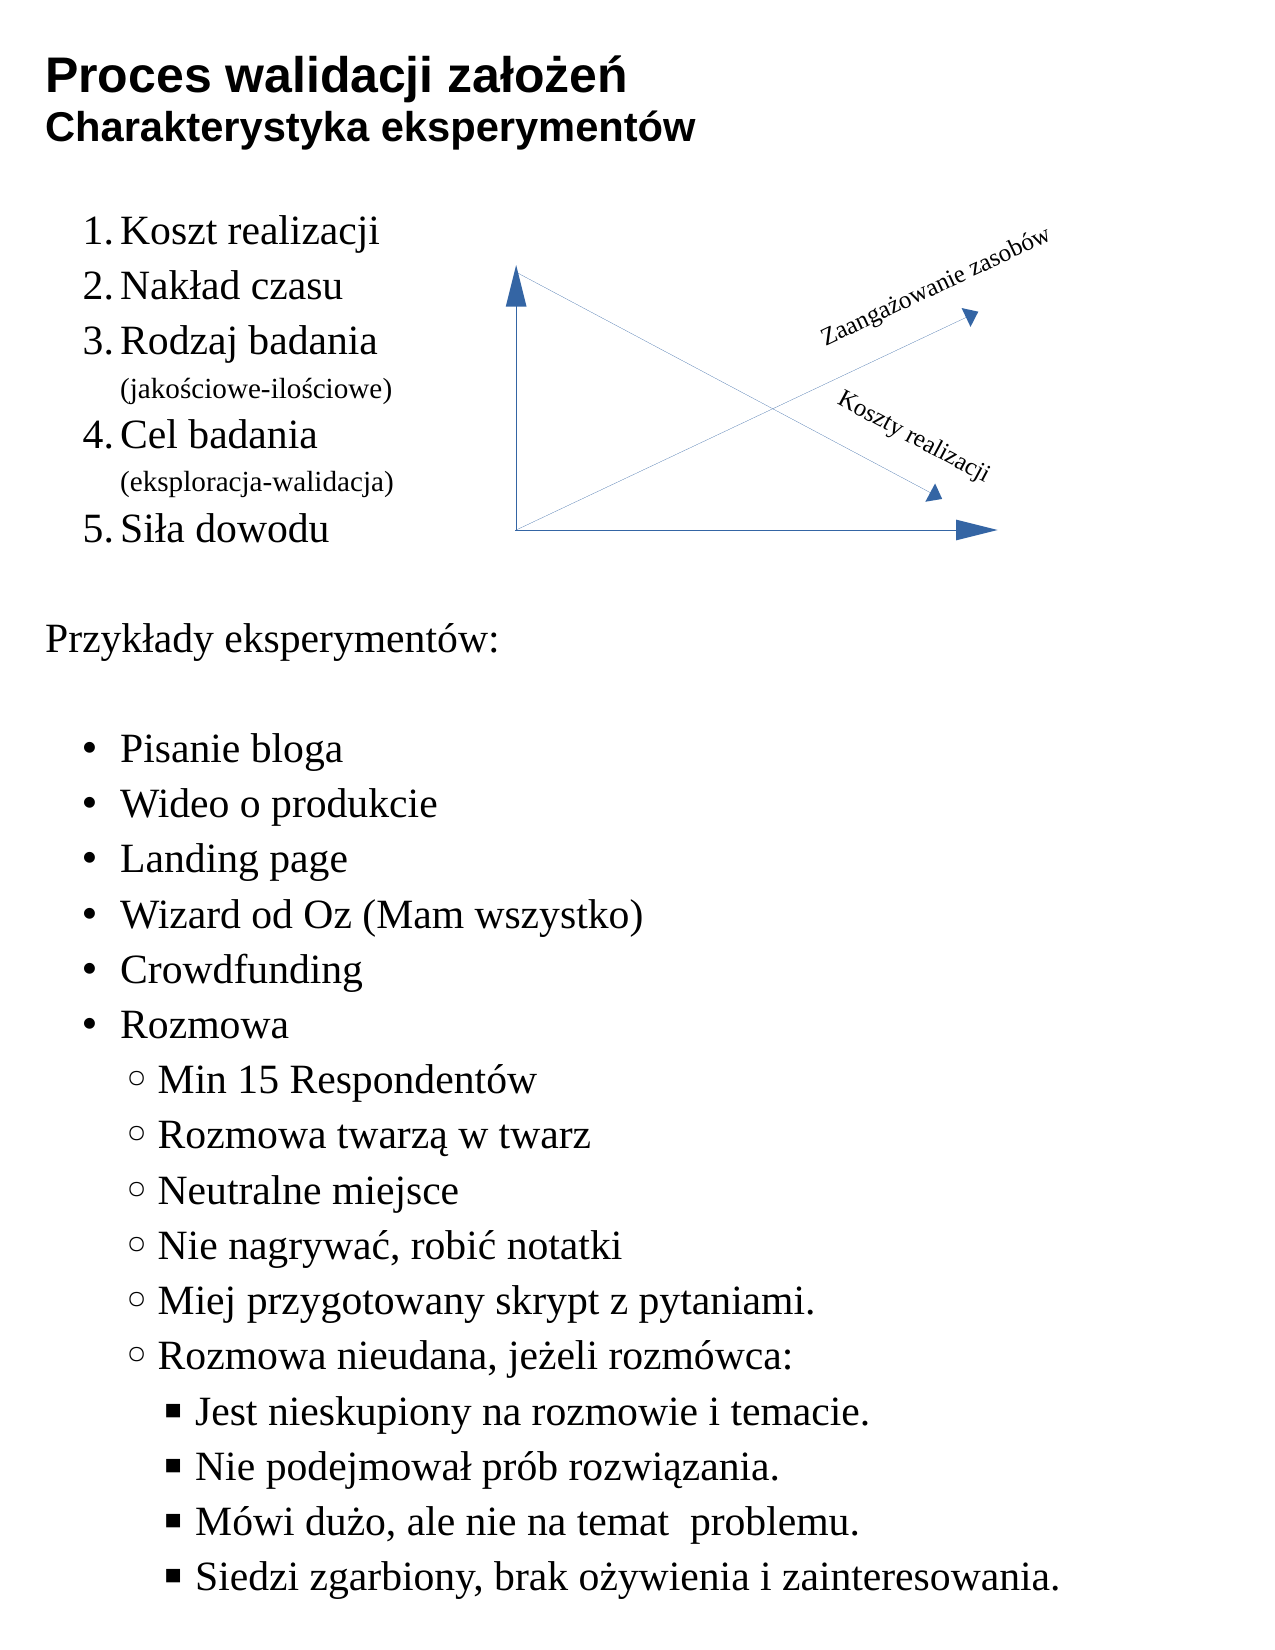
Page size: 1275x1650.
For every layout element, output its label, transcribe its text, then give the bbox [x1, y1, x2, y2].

list Wideo o produkcie [82, 779, 1230, 827]
list Cel badania [82, 409, 516, 457]
list (jakościowe-ilościowe) [704, 371, 850, 404]
list Nakład czasu [82, 261, 1230, 308]
list Cel badania [776, 409, 1230, 457]
list Min 15 Respondentów [120, 1055, 1230, 1103]
list Miej przygotowany skrypt z pytaniami. [120, 1276, 1230, 1323]
list (eksploracja-walidacja) [82, 464, 516, 498]
list (jakościowe-ilościowe) [517, 371, 761, 404]
list (eksploracja-walidacja) [879, 464, 1230, 498]
subtitle Charakterystyka eksperymentów [45, 102, 1230, 150]
list Rozmowa twarzą w twarz [120, 1110, 1230, 1158]
list Nie podejmował prób rozwiązania. [157, 1441, 1230, 1489]
list (eksploracja-walidacja) [587, 464, 929, 498]
list Rodzaj badania [517, 316, 686, 364]
list Siedzi zgarbiony, brak ożywienia i zainteresowania. [157, 1552, 1230, 1599]
list Wizard od Oz (Mam wszystko) [82, 889, 1230, 937]
list Rodzaj badania [601, 316, 965, 364]
subtitle Proces walidacji założeń [45, 45, 1230, 102]
list (jakościowe-ilościowe) [82, 371, 516, 404]
text Przykłady eksperymentów: [45, 613, 1230, 661]
list Mówi dużo, ale nie na temat problemu. [157, 1496, 1230, 1544]
list Rodzaj badania [870, 316, 1230, 364]
list Rozmowa nieudana, jeżeli rozmówca: [120, 1331, 1230, 1379]
list Pisanie bloga [82, 723, 1230, 771]
list Jest nieskupiony na rozmowie i temacie. [157, 1386, 1230, 1434]
list Cel badania [517, 409, 769, 457]
list Rodzaj badania [82, 316, 516, 364]
list Crowdfunding [82, 944, 1230, 992]
list Siła dowodu [82, 503, 1230, 551]
list Koszt realizacji [82, 206, 1230, 253]
list Cel badania [674, 410, 861, 457]
list (eksploracja-walidacja) [517, 464, 653, 498]
list Nie nagrywać, robić notatki [120, 1220, 1230, 1268]
list Rozmowa [82, 999, 1230, 1047]
list (jakościowe-ilościowe) [786, 371, 1230, 404]
list Neutralne miejsce [120, 1165, 1230, 1213]
list Landing page [82, 834, 1230, 882]
